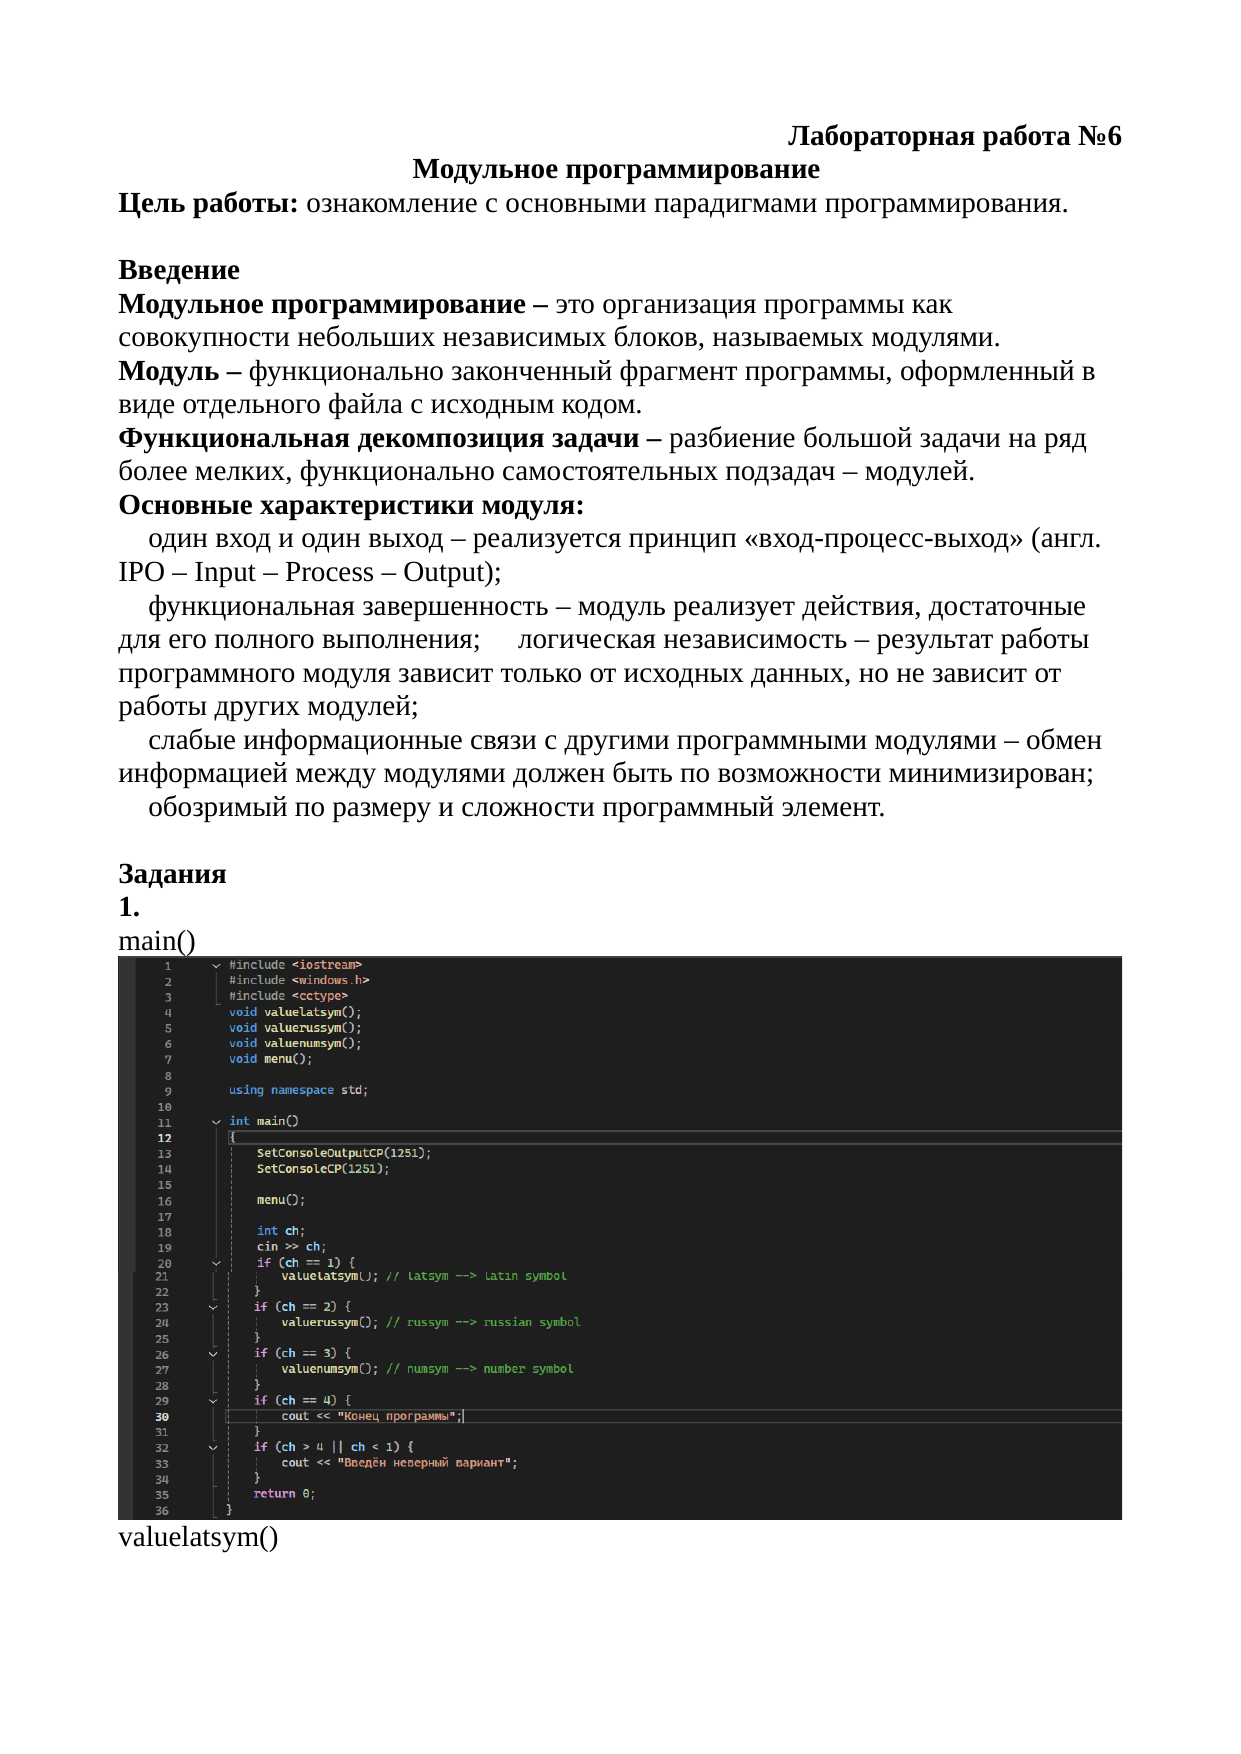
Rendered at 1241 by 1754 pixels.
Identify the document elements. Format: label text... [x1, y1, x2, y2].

text Модуль – функционально законченный фрагмент программы, оформленный в виде отдельного файла с исходным кодом. [118, 353, 1122, 420]
text Модульное программирование [118, 152, 1122, 185]
text Задания [118, 856, 1122, 889]
text Лабораторная работа №6 [118, 118, 1122, 152]
text Основные характеристики модуля: [118, 487, 1122, 521]
text Модульное программирование – это организация программы как совокупности небольших независимых блоков, называемых модулями. [118, 286, 1122, 353]
text Функциональная декомпозиция задачи – разбиение большой задачи на ряд более мелких, функционально самостоятельных подзадач – модулей. [118, 420, 1122, 487]
text  обозримый по размеру и сложности программный элемент. [118, 789, 1122, 822]
text Цель работы: ознакомление с основными парадигмами программирования. [118, 185, 1122, 219]
text 1. [118, 889, 1122, 923]
text main() [118, 923, 1122, 956]
text  функциональная завершенность – модуль реализует действия, достаточные для его полного выполнения;  логическая независимость – результат работы программного модуля зависит только от исходных данных, но не зависит от работы других модулей; [118, 588, 1122, 722]
text Введение [118, 252, 1122, 286]
text valuelatsym() [118, 1520, 1122, 1553]
text  слабые информационные связи с другими программными модулями – обмен информацией между модулями должен быть по возможности минимизирован; [118, 722, 1122, 789]
picture [118, 956, 1123, 1520]
text  один вход и один выход – реализуется принцип «вход-процесс-выход» (англ. IPO – Input – Process – Output); [118, 521, 1122, 588]
